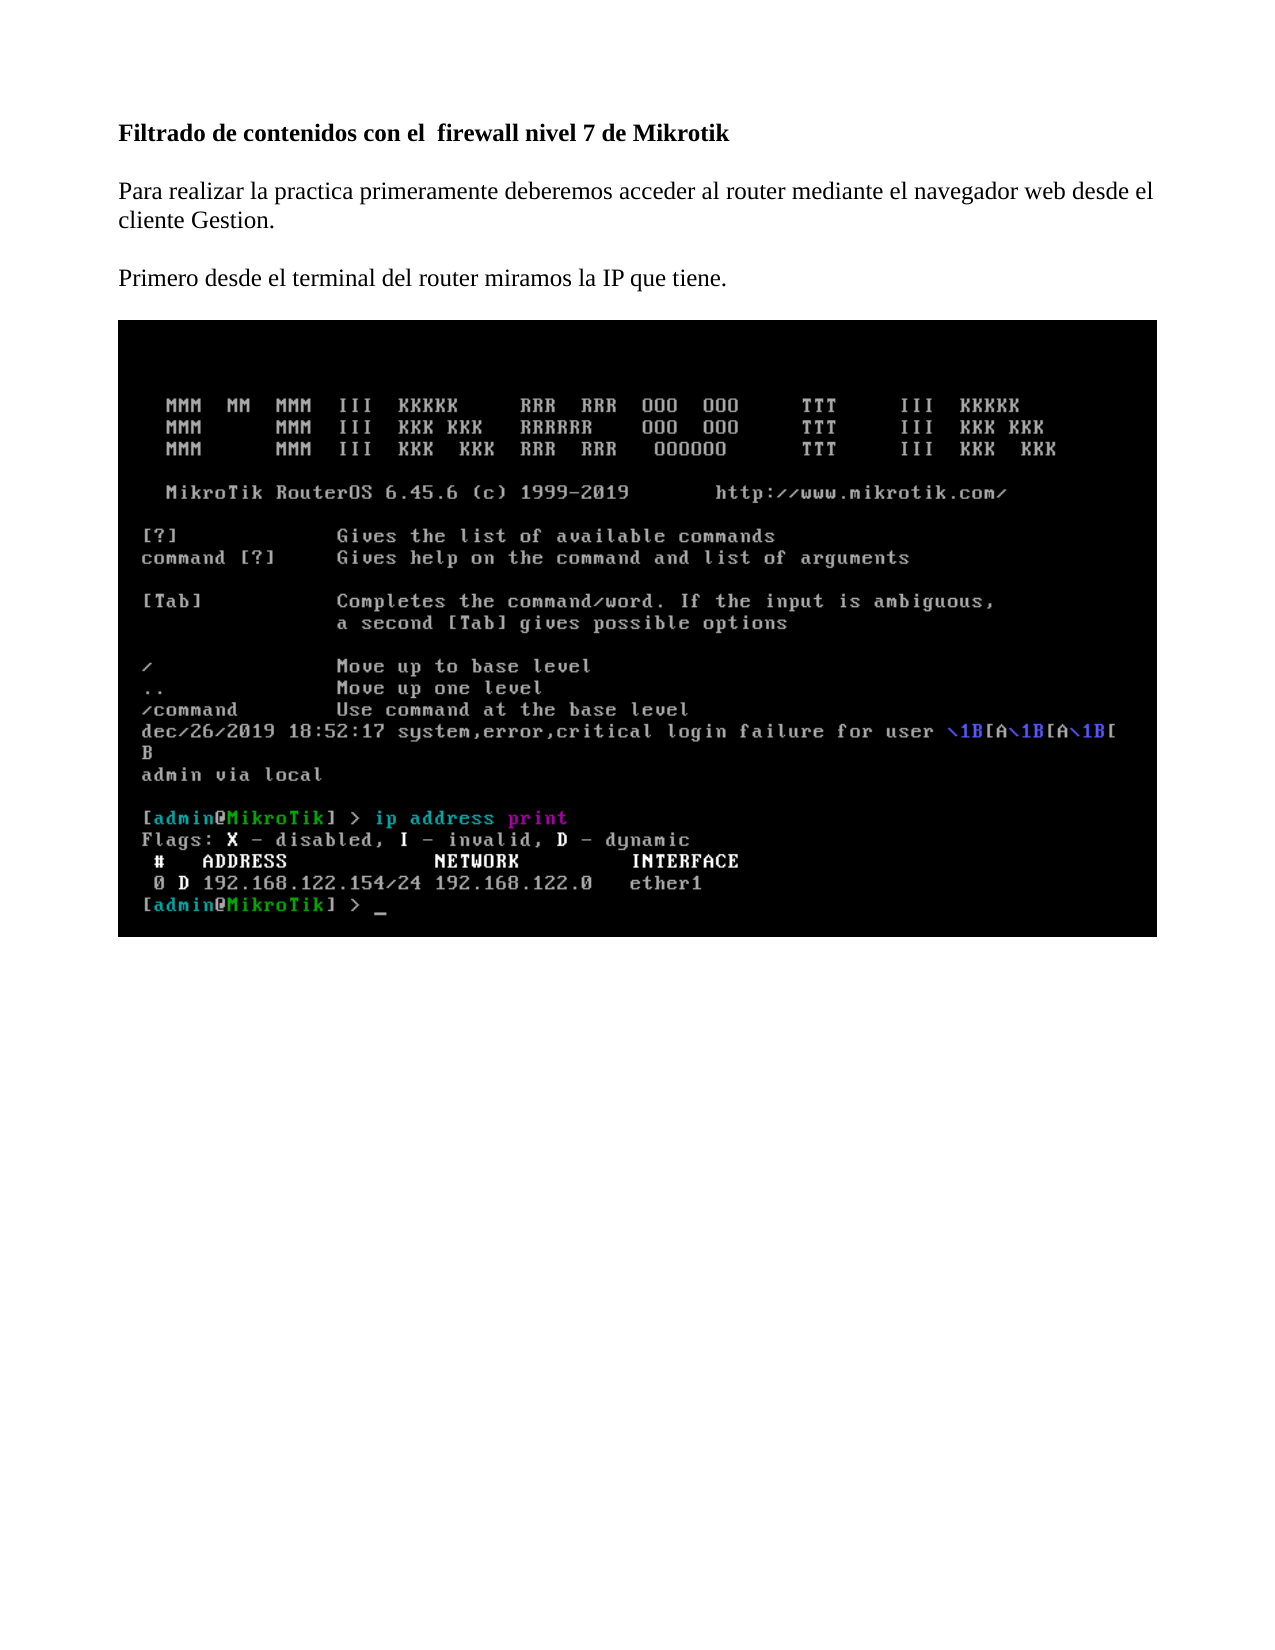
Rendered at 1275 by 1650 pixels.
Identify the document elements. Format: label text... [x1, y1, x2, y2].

picture [118, 320, 1157, 937]
text Primero desde el terminal del router miramos la IP que tiene. [118, 263, 1157, 291]
text Para realizar la practica primeramente deberemos acceder al router mediante el navegador web desde el cliente Gestion. [118, 176, 1157, 234]
